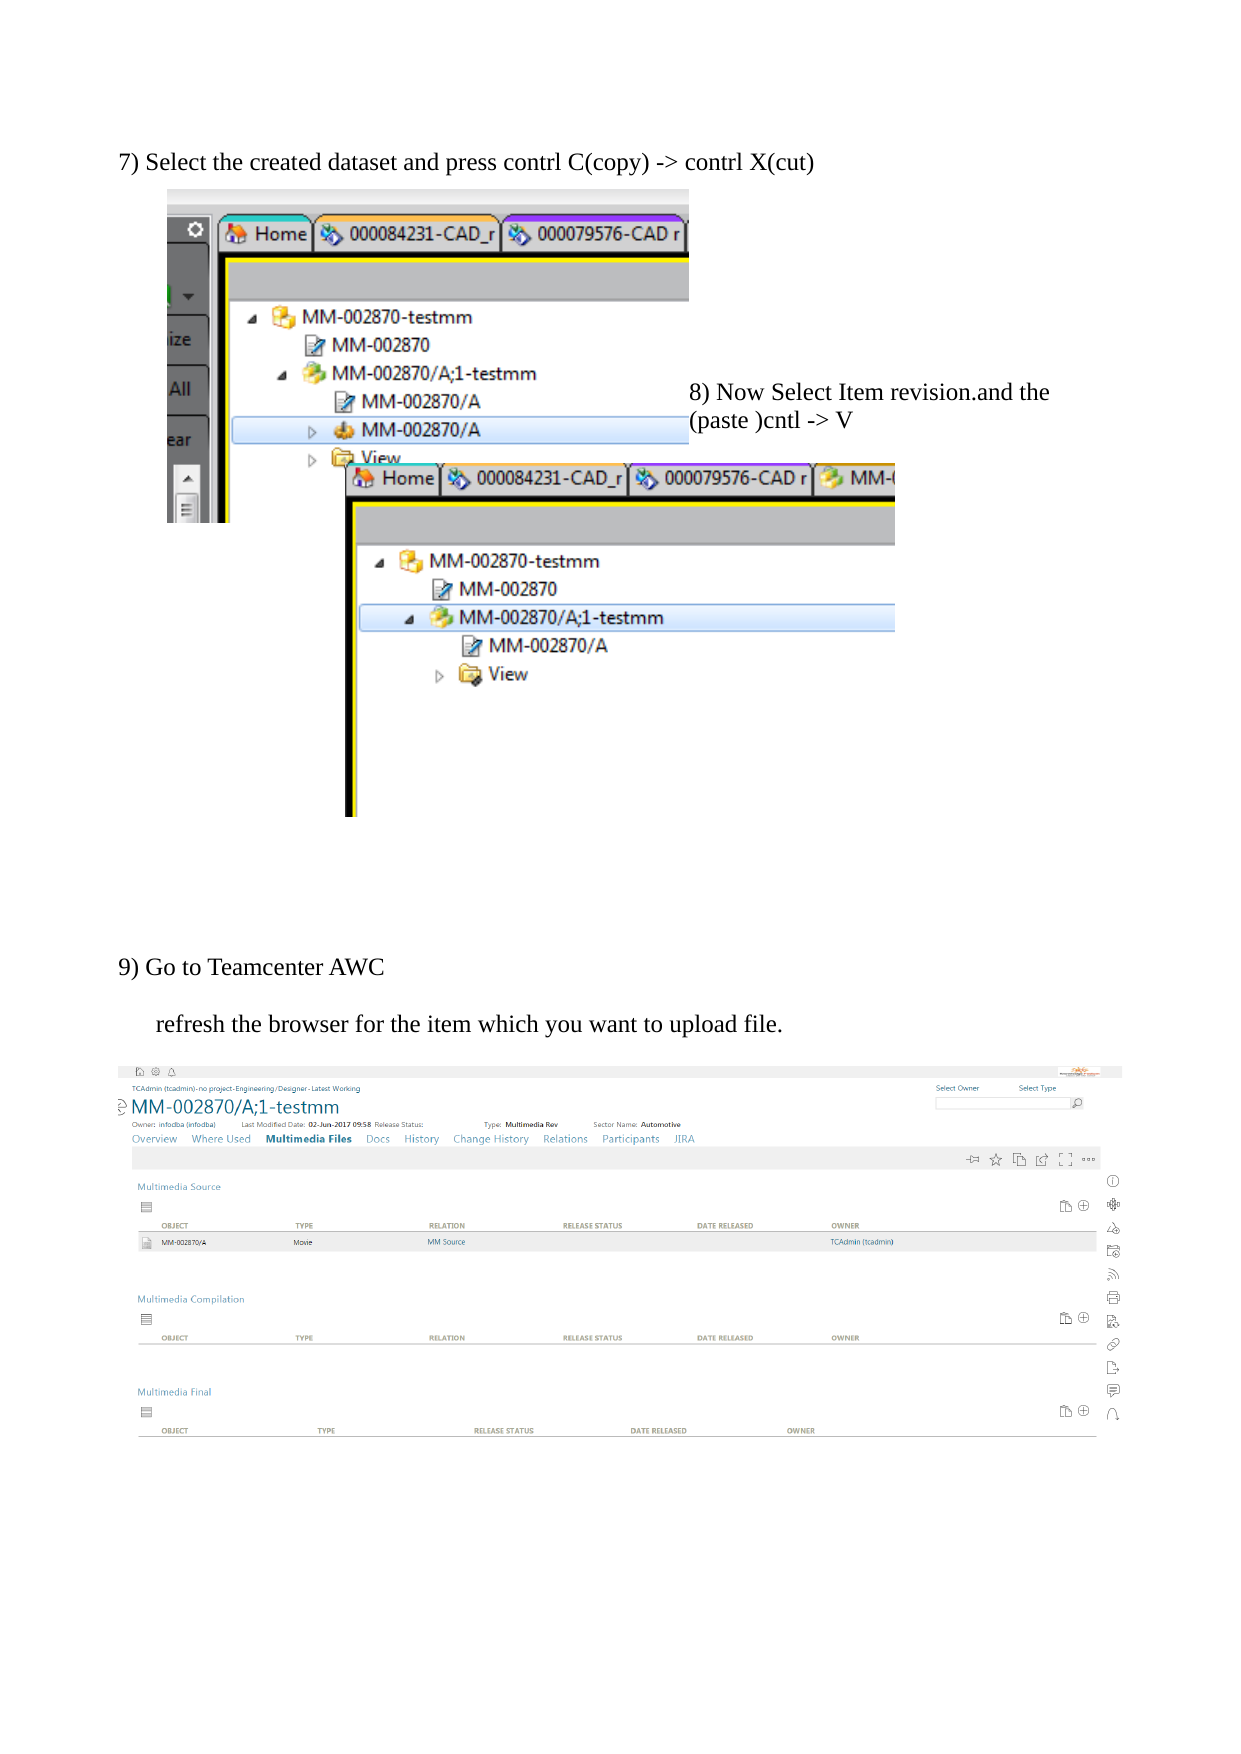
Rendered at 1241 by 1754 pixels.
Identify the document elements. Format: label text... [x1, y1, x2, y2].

text [118, 377, 167, 434]
text 8) Now Select Item revision.and the (paste )cntl -> V [689, 377, 1122, 434]
picture [118, 1066, 1123, 1501]
text refresh the browser for the item which you want to upload file. [118, 1009, 1122, 1038]
text 7) Select the created dataset and press contrl C(copy) -> contrl X(cut) [118, 147, 1122, 176]
picture [167, 189, 895, 817]
text 9) Go to Teamcenter AWC [118, 952, 1122, 981]
